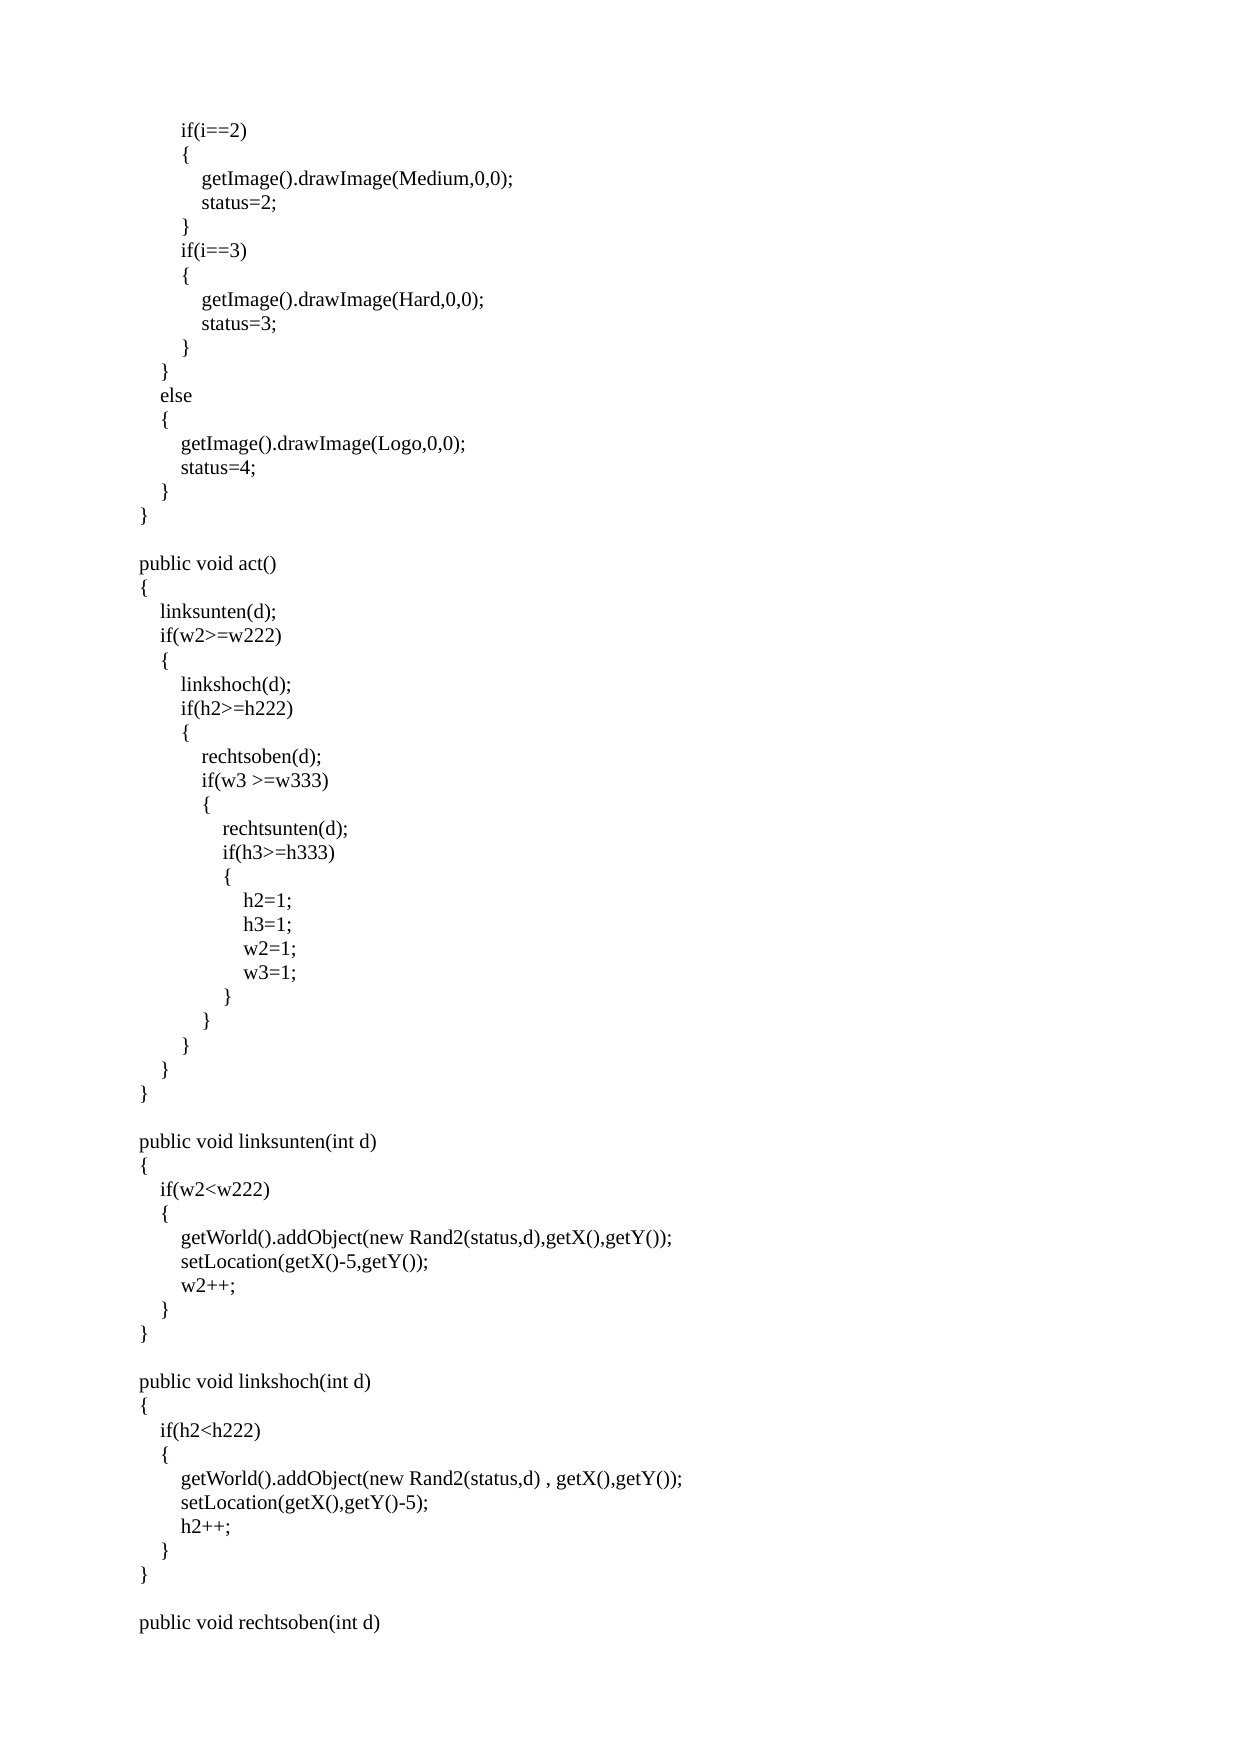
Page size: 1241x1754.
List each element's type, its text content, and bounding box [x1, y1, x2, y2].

text getImage().drawImage(Logo,0,0); [118, 431, 1122, 455]
text } [118, 984, 1122, 1008]
text setLocation(getX()-5,getY()); [118, 1249, 1122, 1273]
text w2++; [118, 1273, 1122, 1297]
text if(i==2) [118, 118, 1122, 142]
text public void act() [118, 551, 1122, 575]
text { [118, 407, 1122, 431]
text rechtsunten(d); [118, 816, 1122, 840]
text } [118, 359, 1122, 383]
text if(w3 >=w333) [118, 768, 1122, 792]
text { [118, 864, 1122, 888]
text } [118, 503, 1122, 527]
text w3=1; [118, 960, 1122, 984]
text status=4; [118, 455, 1122, 479]
text setLocation(getX(),getY()-5); [118, 1490, 1122, 1514]
text public void linksunten(int d) [118, 1129, 1122, 1153]
text if(h2>=h222) [118, 696, 1122, 720]
text { [118, 720, 1122, 744]
text h2++; [118, 1514, 1122, 1538]
text if(h2<h222) [118, 1417, 1122, 1442]
text { [118, 792, 1122, 816]
text } [118, 479, 1122, 503]
text getWorld().addObject(new Rand2(status,d),getX(),getY()); [118, 1225, 1122, 1249]
text } [118, 1008, 1122, 1032]
text public void linkshoch(int d) [118, 1369, 1122, 1393]
text if(w2>=w222) [118, 623, 1122, 647]
text } [118, 1538, 1122, 1562]
text public void rechtsoben(int d) [118, 1610, 1122, 1634]
text { [118, 647, 1122, 672]
text { [118, 1393, 1122, 1417]
text } [118, 1321, 1122, 1345]
text getImage().drawImage(Hard,0,0); [118, 287, 1122, 311]
text if(h3>=h333) [118, 840, 1122, 864]
text h2=1; [118, 888, 1122, 912]
text } [118, 335, 1122, 359]
text else [118, 383, 1122, 407]
text if(w2<w222) [118, 1177, 1122, 1201]
text linksunten(d); [118, 599, 1122, 623]
text w2=1; [118, 936, 1122, 960]
text { [118, 1442, 1122, 1466]
text } [118, 1057, 1122, 1081]
text { [118, 575, 1122, 599]
text } [118, 1297, 1122, 1321]
text } [118, 1032, 1122, 1057]
text } [118, 214, 1122, 238]
text if(i==3) [118, 238, 1122, 262]
text status=2; [118, 190, 1122, 214]
text { [118, 142, 1122, 166]
text rechtsoben(d); [118, 744, 1122, 768]
text { [118, 262, 1122, 287]
text } [118, 1562, 1122, 1586]
text getImage().drawImage(Medium,0,0); [118, 166, 1122, 190]
text linkshoch(d); [118, 672, 1122, 696]
text getWorld().addObject(new Rand2(status,d) , getX(),getY()); [118, 1466, 1122, 1490]
text { [118, 1153, 1122, 1177]
text { [118, 1201, 1122, 1225]
text } [118, 1081, 1122, 1105]
text h3=1; [118, 912, 1122, 936]
text status=3; [118, 311, 1122, 335]
